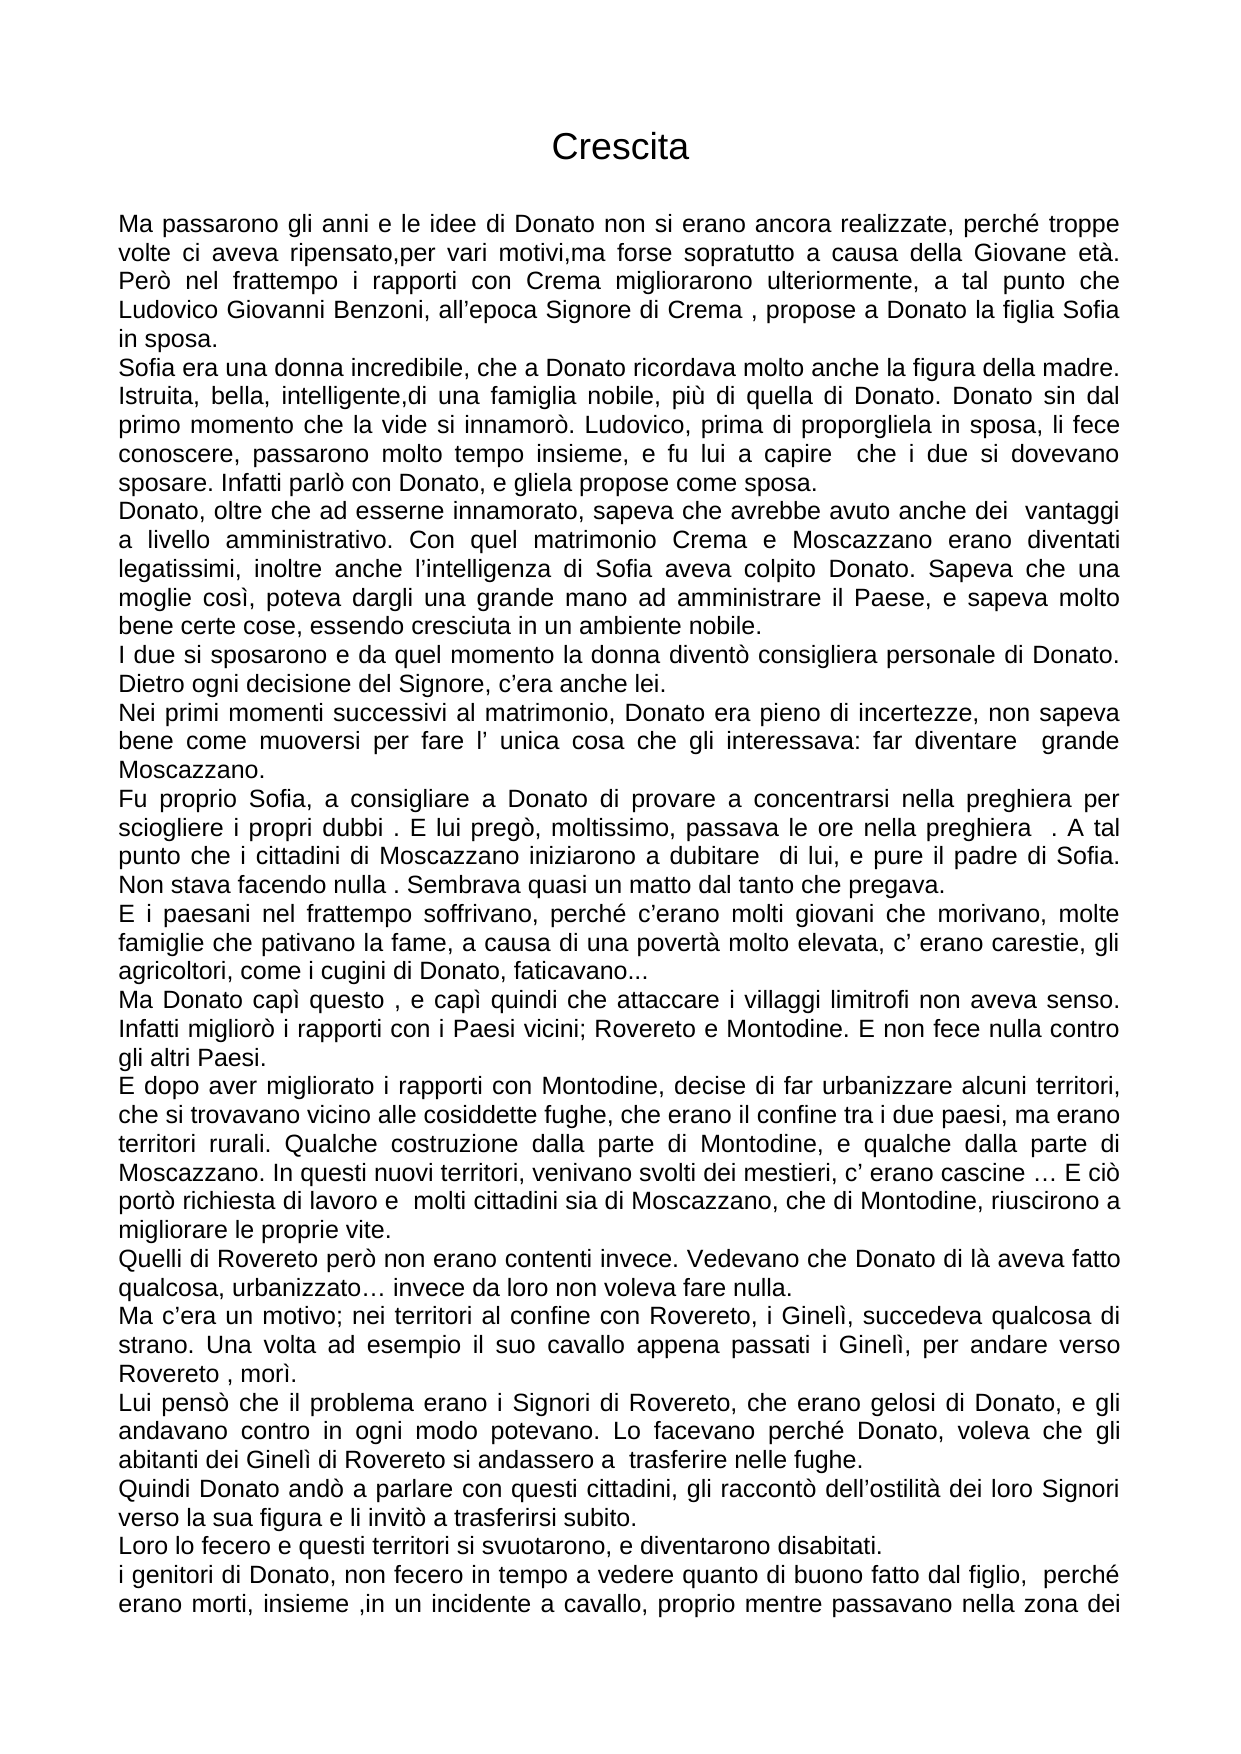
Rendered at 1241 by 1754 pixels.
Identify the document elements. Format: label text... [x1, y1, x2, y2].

text I due si sposarono e da quel momento la donna diventò consigliera personale di Donato. Dietro ogni decisione del Signore, c’era anche lei. [118, 640, 1122, 697]
text Ma passarono gli anni e le idee di Donato non si erano ancora realizzate, perché troppe volte ci aveva ripensato,per vari motivi,ma forse sopratutto a causa della Giovane età. Però nel frattempo i rapporti con Crema migliorarono ulteriormente, a tal punto che Ludovico Giovanni Benzoni, all’epoca Signore di Crema , propose a Donato la figlia Sofia in sposa. [118, 209, 1122, 352]
text Ma c’era un motivo; nei territori al confine con Rovereto, i Ginelì, succedeva qualcosa di strano. Una volta ad esempio il suo cavallo appena passati i Ginelì, per andare verso Rovereto , morì. [118, 1301, 1122, 1387]
text Quelli di Rovereto però non erano contenti invece. Vedevano che Donato di là aveva fatto qualcosa, urbanizzato… invece da loro non voleva fare nulla. [118, 1244, 1122, 1301]
text Loro lo fecero e questi territori si svuotarono, e diventarono disabitati. [118, 1531, 1122, 1560]
text Fu proprio Sofia, a consigliare a Donato di provare a concentrarsi nella preghiera per sciogliere i propri dubbi . E lui pregò, moltissimo, passava le ore nella preghiera . A tal punto che i cittadini di Moscazzano iniziarono a dubitare di lui, e pure il padre di Sofia. Non stava facendo nulla . Sembrava quasi un matto dal tanto che pregava. [118, 784, 1122, 899]
subtitle Crescita [118, 124, 1122, 167]
text Quindi Donato andò a parlare con questi cittadini, gli raccontò dell’ostilità dei loro Signori verso la sua figura e li invitò a trasferirsi subito. [118, 1474, 1122, 1531]
text E i paesani nel frattempo soffrivano, perché c’erano molti giovani che morivano, molte famiglie che pativano la fame, a causa di una povertà molto elevata, c’ erano carestie, gli agricoltori, come i cugini di Donato, faticavano... [118, 899, 1122, 985]
text Ma Donato capì questo , e capì quindi che attaccare i villaggi limitrofi non aveva senso. Infatti migliorò i rapporti con i Paesi vicini; Rovereto e Montodine. E non fece nulla contro gli altri Paesi. [118, 985, 1122, 1071]
text E dopo aver migliorato i rapporti con Montodine, decise di far urbanizzare alcuni territori, che si trovavano vicino alle cosiddette fughe, che erano il confine tra i due paesi, ma erano territori rurali. Qualche costruzione dalla parte di Montodine, e qualche dalla parte di Moscazzano. In questi nuovi territori, venivano svolti dei mestieri, c’ erano cascine … E ciò portò richiesta di lavoro e molti cittadini sia di Moscazzano, che di Montodine, riuscirono a migliorare le proprie vite. [118, 1071, 1122, 1244]
text i genitori di Donato, non fecero in tempo a vedere quanto di buono fatto dal figlio, perché erano morti, insieme ,in un incidente a cavallo, proprio mentre passavano nella zona dei [118, 1560, 1122, 1617]
text Donato, oltre che ad esserne innamorato, sapeva che avrebbe avuto anche dei vantaggi a livello amministrativo. Con quel matrimonio Crema e Moscazzano erano diventati legatissimi, inoltre anche l’intelligenza di Sofia aveva colpito Donato. Sapeva che una moglie così, poteva dargli una grande mano ad amministrare il Paese, e sapeva molto bene certe cose, essendo cresciuta in un ambiente nobile. [118, 496, 1122, 640]
text Lui pensò che il problema erano i Signori di Rovereto, che erano gelosi di Donato, e gli andavano contro in ogni modo potevano. Lo facevano perché Donato, voleva che gli abitanti dei Ginelì di Rovereto si andassero a trasferire nelle fughe. [118, 1387, 1122, 1474]
text Sofia era una donna incredibile, che a Donato ricordava molto anche la figura della madre. Istruita, bella, intelligente,di una famiglia nobile, più di quella di Donato. Donato sin dal primo momento che la vide si innamorò. Ludovico, prima di proporgliela in sposa, li fece conoscere, passarono molto tempo insieme, e fu lui a capire che i due si dovevano sposare. Infatti parlò con Donato, e gliela propose come sposa. [118, 352, 1122, 496]
text Nei primi momenti successivi al matrimonio, Donato era pieno di incertezze, non sapeva bene come muoversi per fare l’ unica cosa che gli interessava: far diventare grande Moscazzano. [118, 697, 1122, 784]
